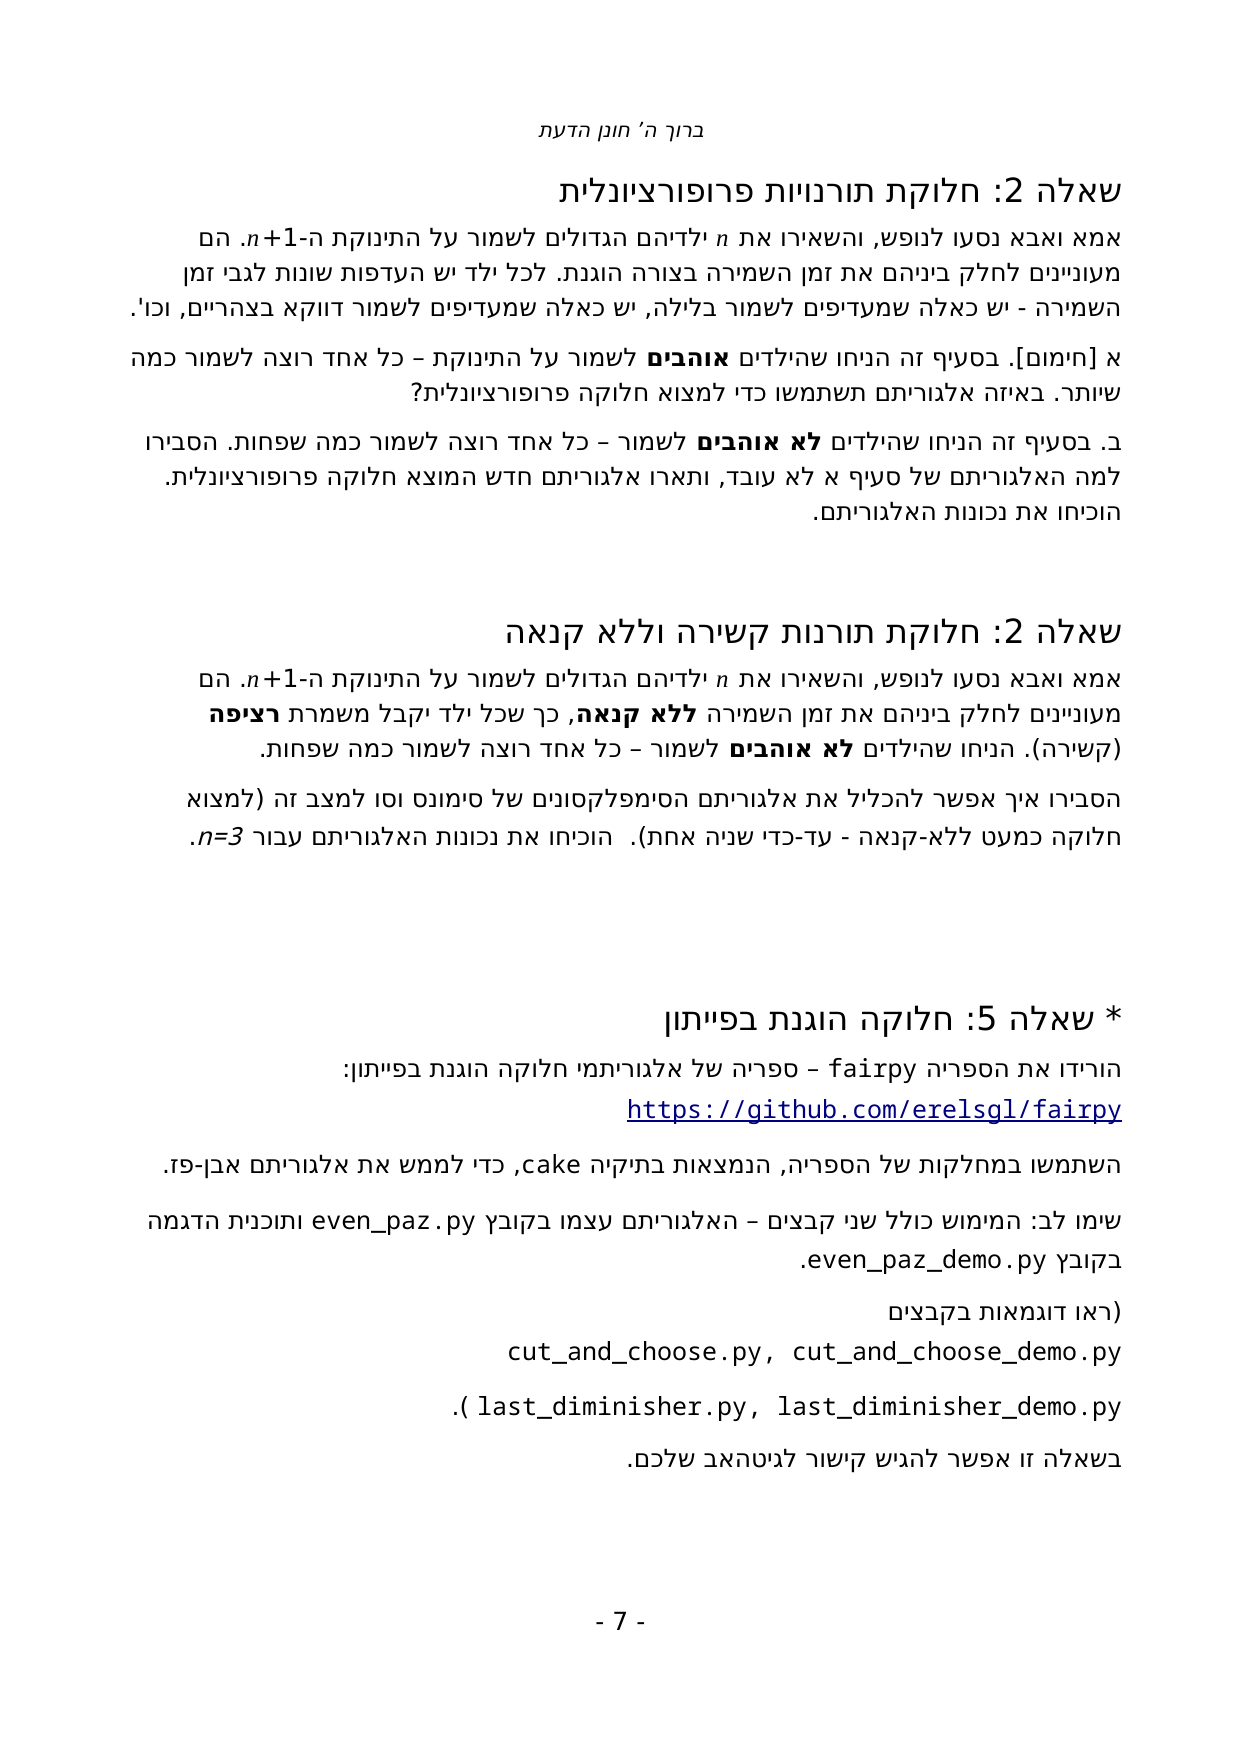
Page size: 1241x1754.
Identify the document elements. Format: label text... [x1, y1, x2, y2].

text last_diminisher.py, last_diminisher_demo.py ). [118, 1389, 1122, 1423]
text (ראו דוגמאות בקבצים cut_and_choose.py, cut_and_choose_demo.py [118, 1298, 1122, 1368]
text אמא ואבא נסעו לנופש, והשאירו את n ילדיהם הגדולים לשמור על התינוקת ה-1+n. הם מעוניינים לחלק ביניהם את זמן השמירה ללא קנאה, כך שכל ילד יקבל משמרת רציפה (קשירה). הניחו שהילדים לא אוהבים לשמור – כל אחד רוצה לשמור כמה שפחות. [118, 664, 1122, 763]
subtitle שאלה 2: חלוקת תורנויות פרופורציונלית [118, 172, 1122, 211]
text א [חימום]. בסעיף זה הניחו שהילדים אוהבים לשמור על התינוקת – כל אחד רוצה לשמור כמה שיותר. באיזה אלגוריתם תשתמשו כדי למצוא חלוקה פרופורציונלית? [118, 343, 1122, 407]
text בשאלה זו אפשר להגיש קישור לגיטהאב שלכם. [118, 1444, 1122, 1473]
text ב. בסעיף זה הניחו שהילדים לא אוהבים לשמור – כל אחד רוצה לשמור כמה שפחות. הסבירו למה האלגוריתם של סעיף א לא עובד, ותארו אלגוריתם חדש המוצא חלוקה פרופורציונלית. הוכיחו את נכונות האלגוריתם. [118, 427, 1122, 527]
text הורידו את הספריה fairpy – ספריה של אלגוריתמי חלוקה הוגנת בפייתון: https://github.com/erelsgl/fairpy [118, 1051, 1122, 1126]
subtitle * שאלה 5: חלוקה הוגנת בפייתון [118, 999, 1122, 1038]
subtitle שאלה 2: חלוקת תורנות קשירה וללא קנאה [118, 613, 1122, 652]
text השתמשו במחלקות של הספריה, הנמצאות בתיקיה cake, כדי לממש את אלגוריתם אבן-פז. [118, 1147, 1122, 1181]
text אמא ואבא נסעו לנופש, והשאירו את n ילדיהם הגדולים לשמור על התינוקת ה-1+n. הם מעוניינים לחלק ביניהם את זמן השמירה בצורה הוגנת. לכל ילד יש העדפות שונות לגבי זמן השמירה - יש כאלה שמעדיפים לשמור בלילה, יש כאלה שמעדיפים לשמור דווקא בצהריים, וכו'. [118, 223, 1122, 322]
text שימו לב: המימוש כולל שני קבצים – האלגוריתם עצמו בקובץ even_paz.py ותוכנית הדגמה בקובץ even_paz_demo.py. [118, 1202, 1122, 1276]
text הסבירו איך אפשר להכליל את אלגוריתם הסימפלקסונים של סימונס וסו למצב זה (למצוא חלוקה כמעט ללא-קנאה - עד-כדי שניה אחת). הוכיחו את נכונות האלגוריתם עבור n=3. [118, 784, 1122, 853]
